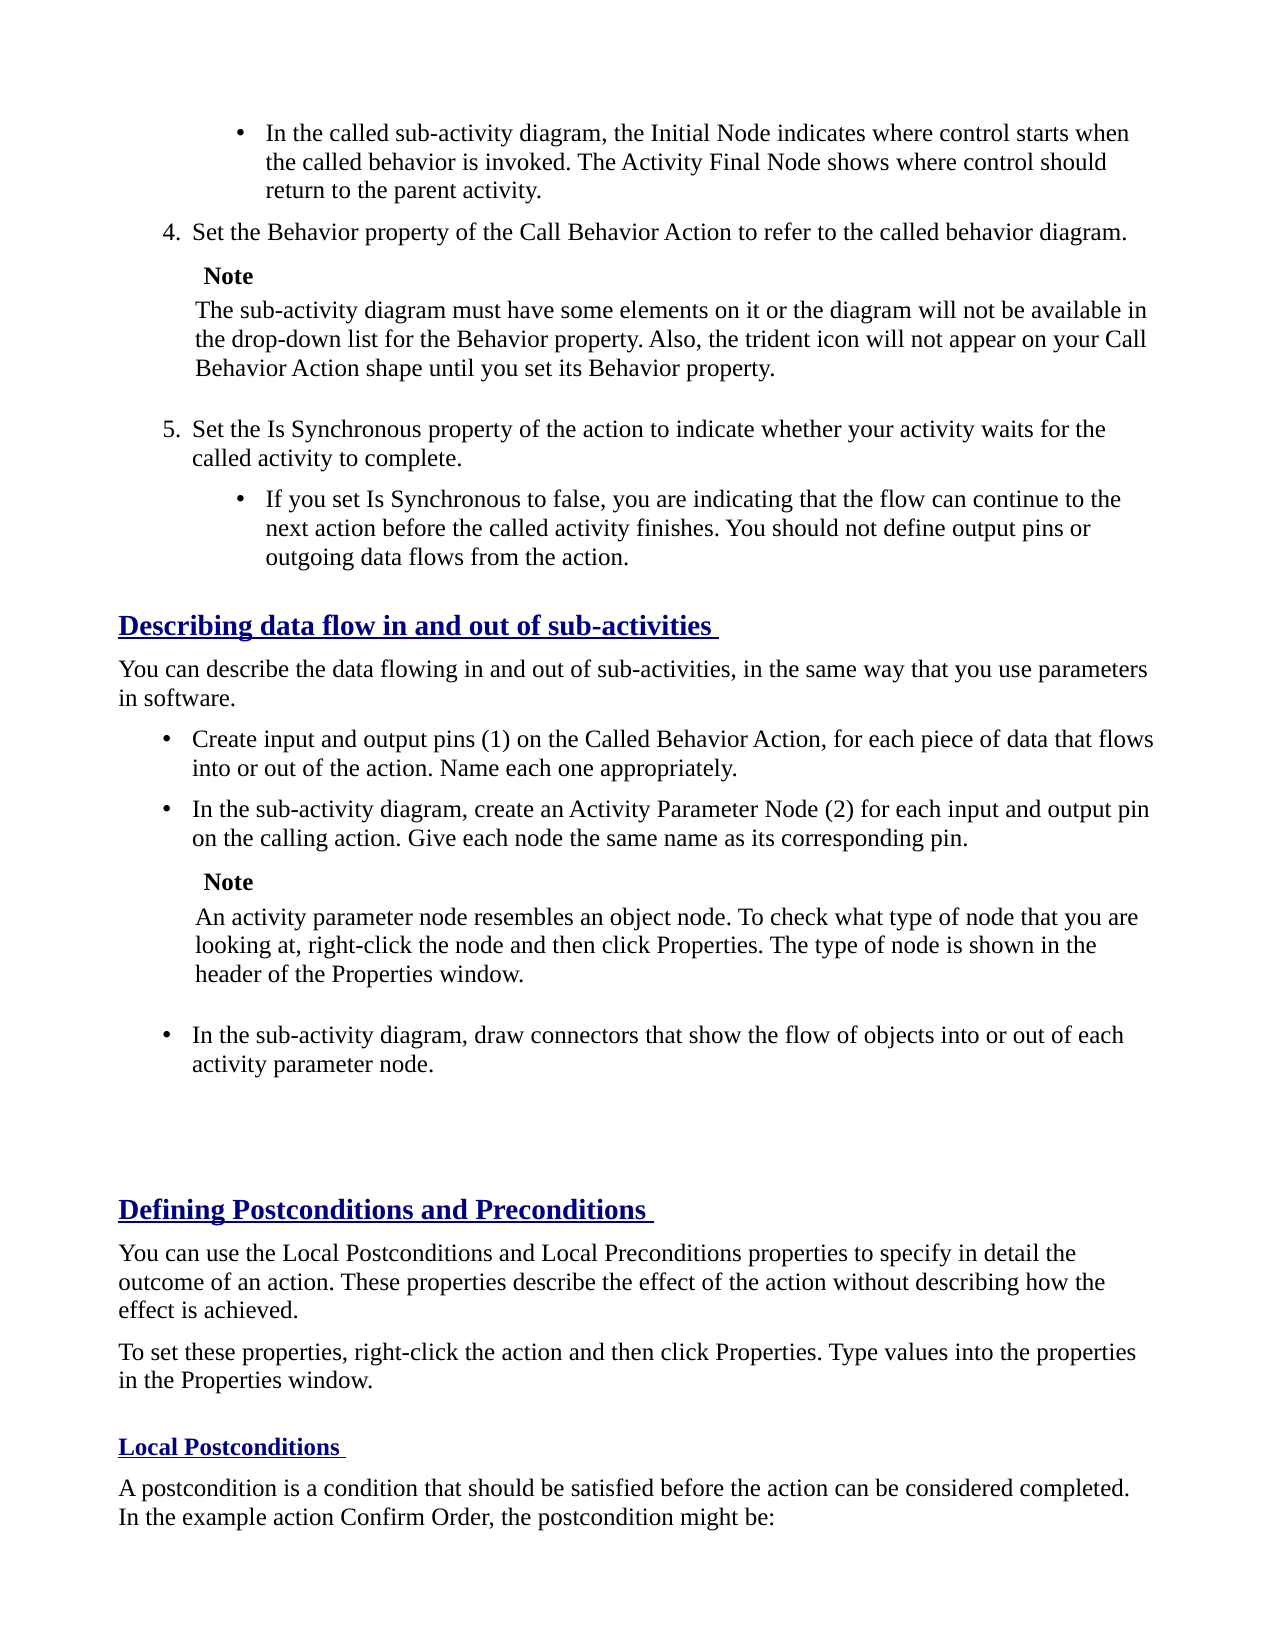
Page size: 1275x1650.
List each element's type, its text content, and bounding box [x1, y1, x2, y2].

list In the sub-activity diagram, draw connectors that show the flow of objects into or out of each activity parameter node. [162, 1020, 1157, 1078]
list If you set Is Synchronous to false, you are indicating that the flow can continue to the next action before the called activity finishes. You should not define output pins or outgoing data flows from the action. [236, 484, 1157, 571]
text To set these properties, right-click the action and then click Properties. Type values into the properties in the Properties window. [118, 1337, 1157, 1394]
table_cell The sub-activity diagram must have some elements on it or the diagram will not be available in the drop-down list for the Behavior property. Also, the trident icon will not appear on your Call Behavior Action shape until you set its Behavior property. [192, 293, 1157, 414]
list In the sub-activity diagram, create an Activity Parameter Node (2) for each input and output pin on the calling action. Give each node the same name as its corresponding pin. [162, 794, 1157, 852]
subtitle Local Postconditions [118, 1432, 1157, 1461]
list In the called sub-activity diagram, the Initial Node indicates where control starts when the called behavior is invoked. The Activity Final Node shows where control should return to the parent activity. [236, 118, 1157, 204]
table_header Note [192, 864, 1157, 899]
subtitle Describing data flow in and out of sub-activities [118, 608, 1157, 642]
list Set the Behavior property of the Call Behavior Action to refer to the called behavior diagram. [162, 217, 1157, 246]
text You can use the Local Postconditions and Local Preconditions properties to specify in detail the outcome of an action. These properties describe the effect of the action without describing how the effect is achieved. [118, 1238, 1157, 1324]
text You can describe the data flowing in and out of sub-activities, in the same way that you use parameters in software. [118, 654, 1157, 712]
text A postcondition is a condition that should be satisfied before the action can be considered completed. In the example action Confirm Order, the postcondition might be: [118, 1473, 1157, 1531]
table_header Note [192, 258, 1157, 293]
list Set the Is Synchronous property of the action to indicate whether your activity waits for the called activity to complete. [162, 414, 1157, 472]
subtitle Defining Postconditions and Preconditions [118, 1192, 1157, 1226]
table_cell An activity parameter node resembles an object node. To check what type of node that you are looking at, right-click the node and then click Properties. The type of node is shown in the header of the Properties window. [192, 899, 1157, 1020]
list Create input and output pins (1) on the Called Behavior Action, for each piece of data that flows into or out of the action. Name each one appropriately. [162, 724, 1157, 782]
